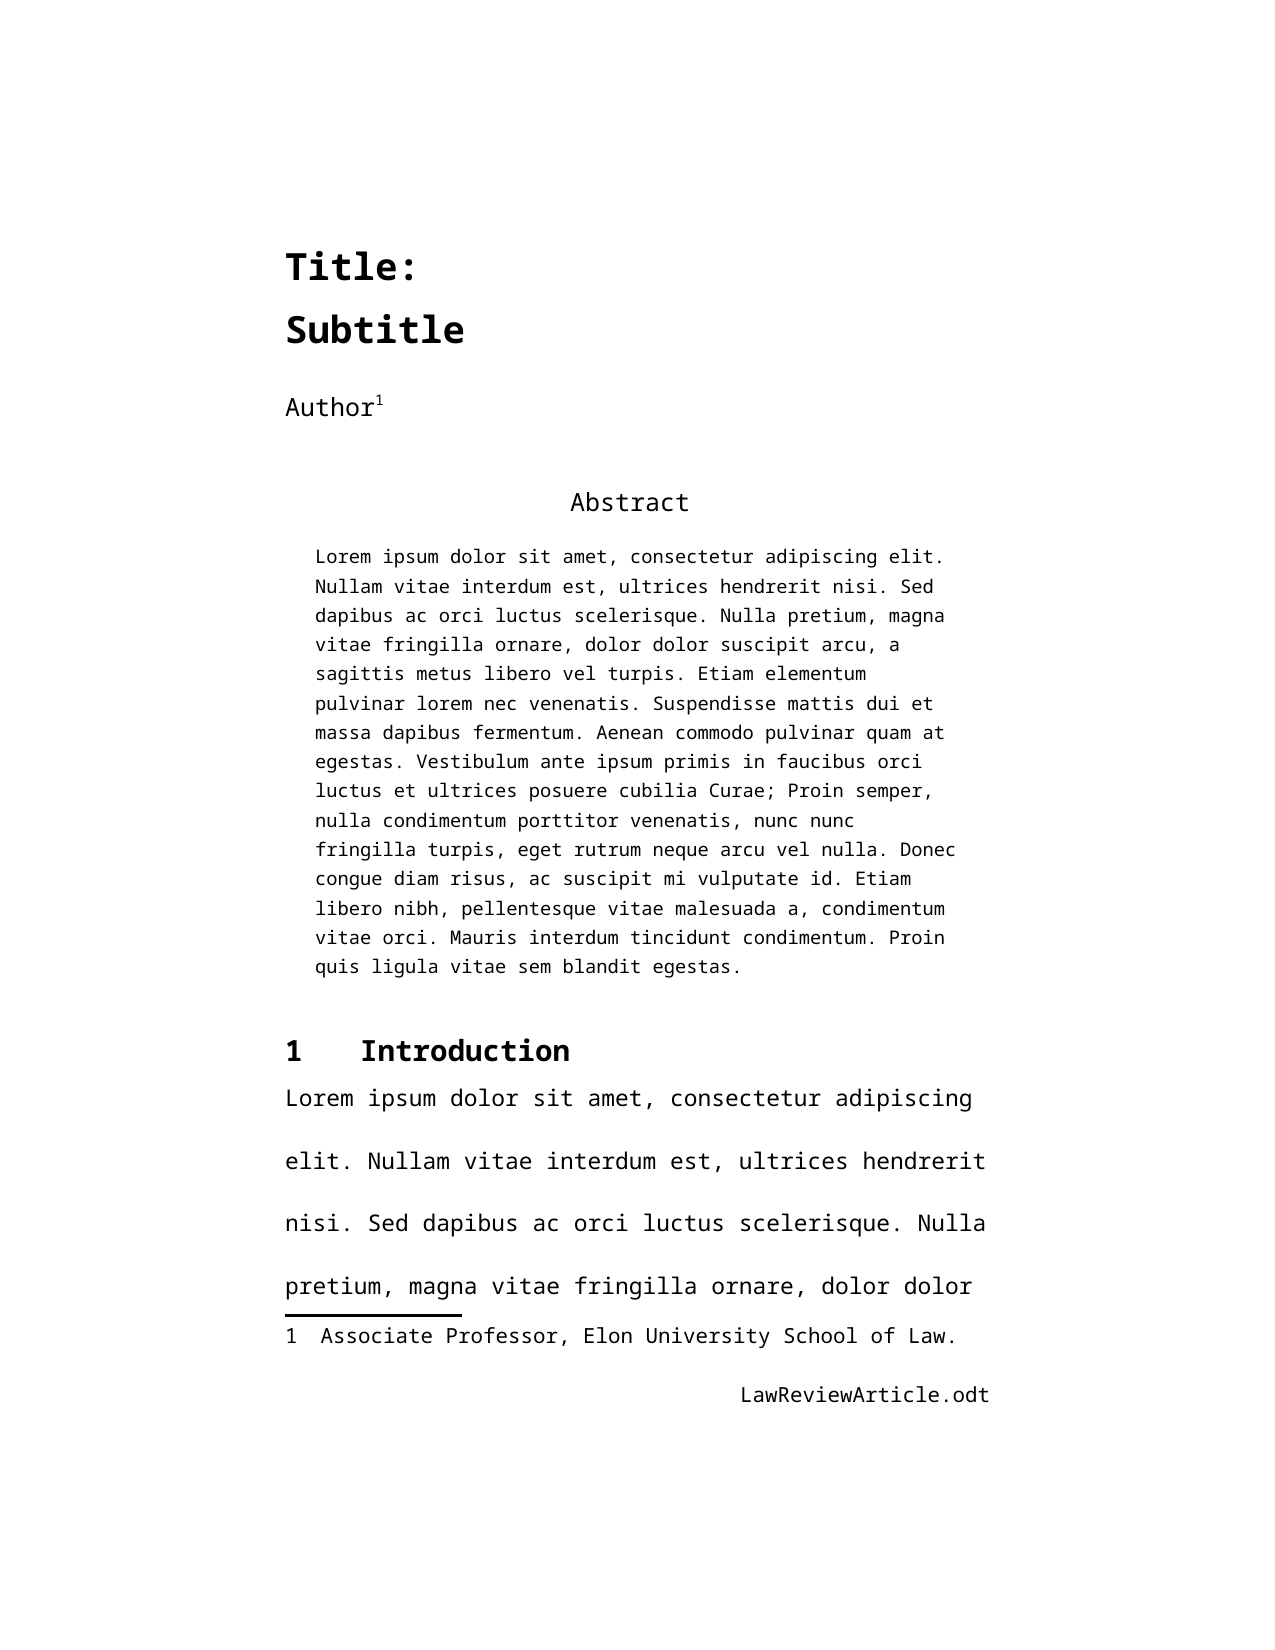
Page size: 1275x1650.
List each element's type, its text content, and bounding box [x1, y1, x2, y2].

text Lorem ipsum dolor sit amet, consectetur adipiscing elit. Nullam vitae interdum est, ultrices hendrerit nisi. Sed dapibus ac orci luctus scelerisque. Nulla pretium, magna vitae fringilla ornare, dolor dolor suscipit arcu, a sagittis metus libero vel turpis. Etiam elementum pulvinar lorem nec venenatis. Suspendisse mattis dui et massa dapibus fermentum. Aenean commodo pulvinar quam at egestas. Vestibulum ante ipsum primis in faucibus orci luctus et ultrices posuere cubilia Curae; Proin semper, nulla condimentum porttitor venenatis, nunc nunc fringilla turpis, eget rutrum neque arcu vel nulla. Donec congue diam risus, ac suscipit mi vulputate id. Etiam libero nibh, pellentesque vitae malesuada a, condimentum vitae orci. Mauris interdum tincidunt condimentum. Proin quis ligula vitae sem blandit egestas. [315, 544, 960, 979]
subtitle Introduction [285, 1031, 990, 1070]
text Associate Professor, Elon University School of Law. [285, 1322, 990, 1350]
subtitle Subtitle [285, 303, 990, 354]
text Author [285, 390, 990, 424]
text Lorem ipsum dolor sit amet, consectetur adipiscing elit. Nullam vitae interdum est, ultrices hendrerit nisi. Sed dapibus ac orci luctus scelerisque. Nulla pretium, magna vitae fringilla ornare, dolor dolor [285, 1082, 990, 1301]
subtitle Abstract [285, 485, 990, 519]
title Title: [285, 240, 990, 291]
